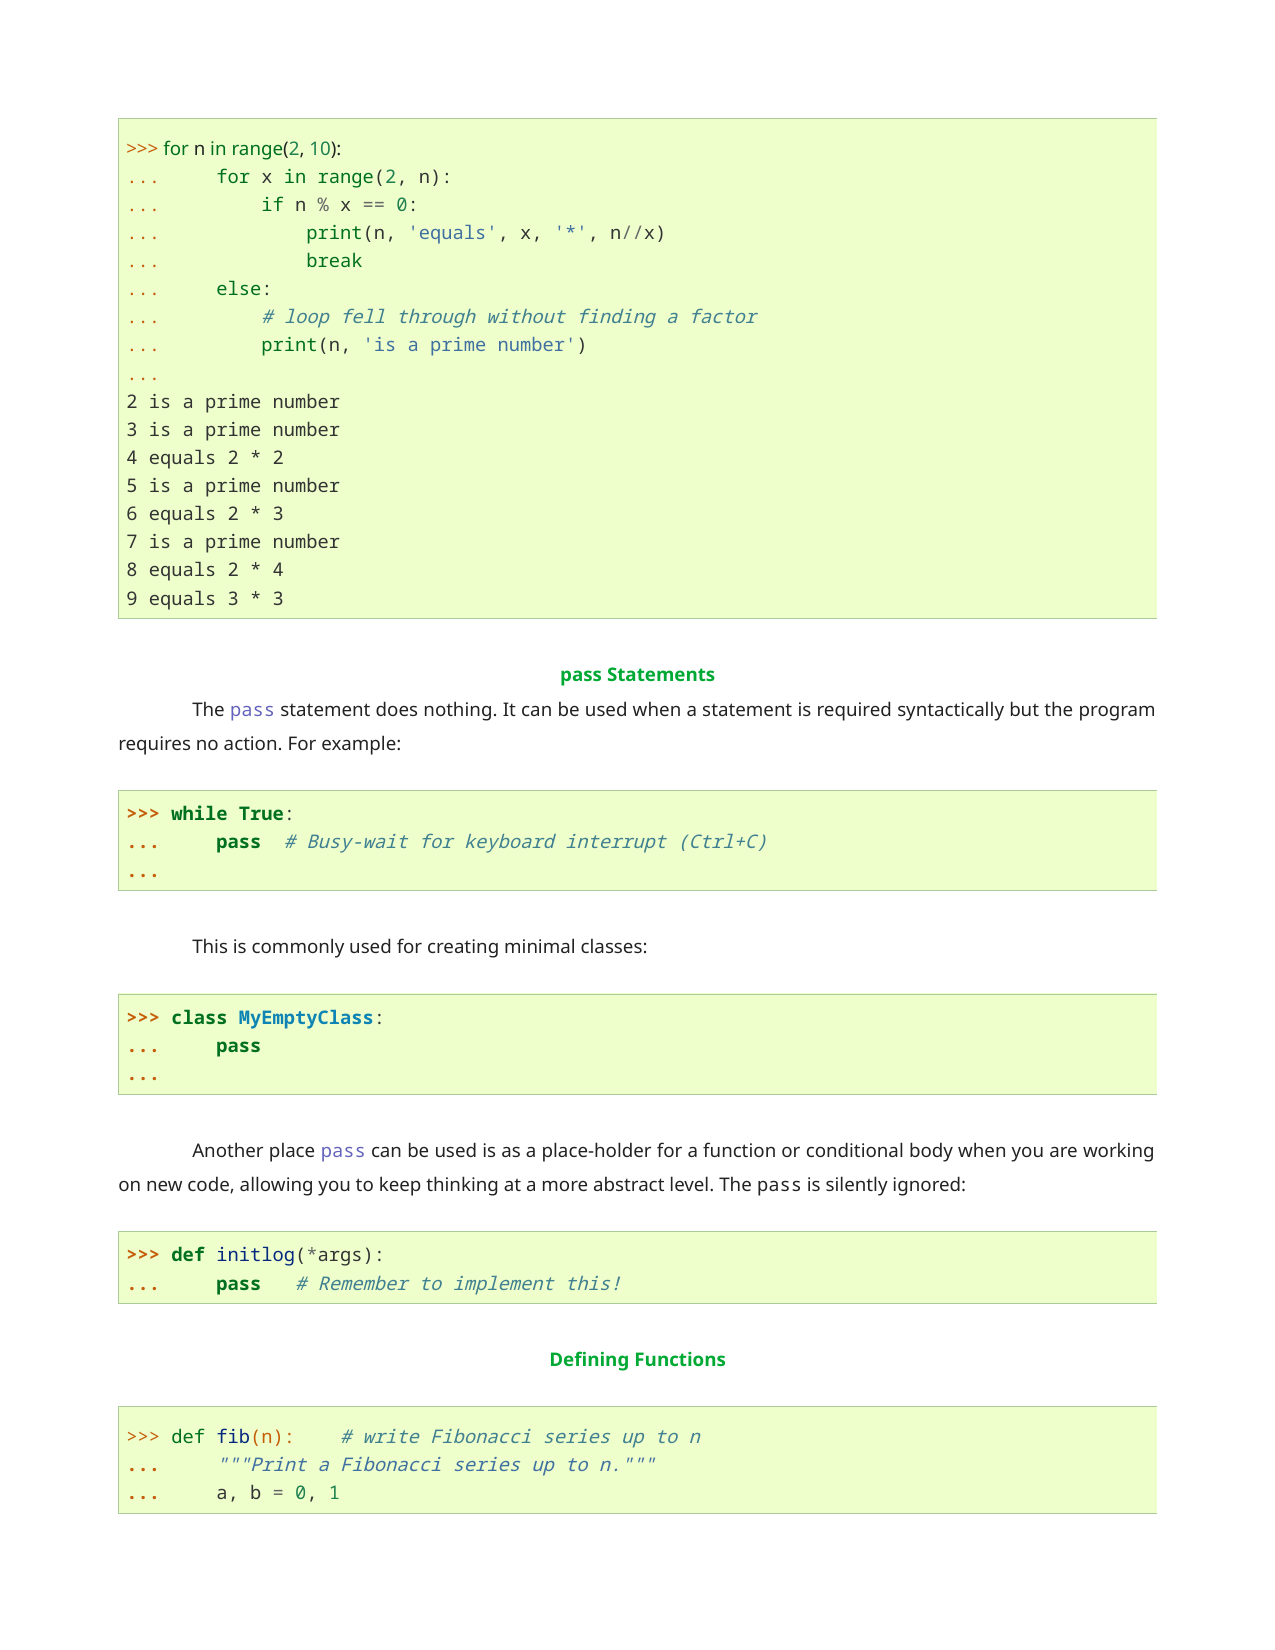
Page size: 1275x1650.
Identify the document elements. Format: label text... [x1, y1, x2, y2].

text 2 is a prime number [119, 377, 1157, 406]
text ... for x in range(2, n): [119, 152, 1157, 181]
text ... [119, 349, 1157, 377]
text 9 equals 3 * 3 [119, 574, 1157, 618]
text ... pass [119, 1022, 1157, 1050]
text ... a, b = 0, 1 [119, 1469, 1157, 1513]
text ... pass # Remember to implement this! [119, 1259, 1157, 1303]
text 5 is a prime number [119, 462, 1157, 490]
subtitle pass Statements [118, 653, 1157, 687]
text This is commonly used for creating minimal classes: [118, 925, 1157, 959]
text ... [119, 846, 1157, 890]
text >>> class MyEmptyClass: [119, 995, 1157, 1022]
text ... break [119, 237, 1157, 265]
text ... [119, 1050, 1157, 1094]
text >>> def initlog(*args): [119, 1232, 1157, 1259]
text ... """Print a Fibonacci series up to n.""" [119, 1441, 1157, 1469]
text ... if n % x == 0: [119, 181, 1157, 209]
text ... else: [119, 265, 1157, 293]
text 8 equals 2 * 4 [119, 546, 1157, 574]
text ... # loop fell through without finding a factor [119, 293, 1157, 321]
subtitle Defining Functions [118, 1338, 1157, 1372]
text >>> for n in range(2, 10): [119, 119, 1157, 152]
text 6 equals 2 * 3 [119, 490, 1157, 518]
text 4 equals 2 * 2 [119, 434, 1157, 462]
text ... print(n, 'is a prime number') [119, 321, 1157, 349]
text 3 is a prime number [119, 406, 1157, 434]
text ... print(n, 'equals', x, '*', n//x) [119, 209, 1157, 237]
text >>> while True: [119, 791, 1157, 818]
text >>> def fib(n): # write Fibonacci series up to n [119, 1407, 1157, 1441]
text The pass statement does nothing. It can be used when a statement is required syntactically but the program requires no action. For example: [118, 687, 1157, 756]
text Another place pass can be used is as a place-holder for a function or conditional body when you are working on new code, allowing you to keep thinking at a more abstract level. The pass is silently ignored: [118, 1128, 1157, 1197]
text ... pass # Busy-wait for keyboard interrupt (Ctrl+C) [119, 818, 1157, 846]
text 7 is a prime number [119, 518, 1157, 546]
